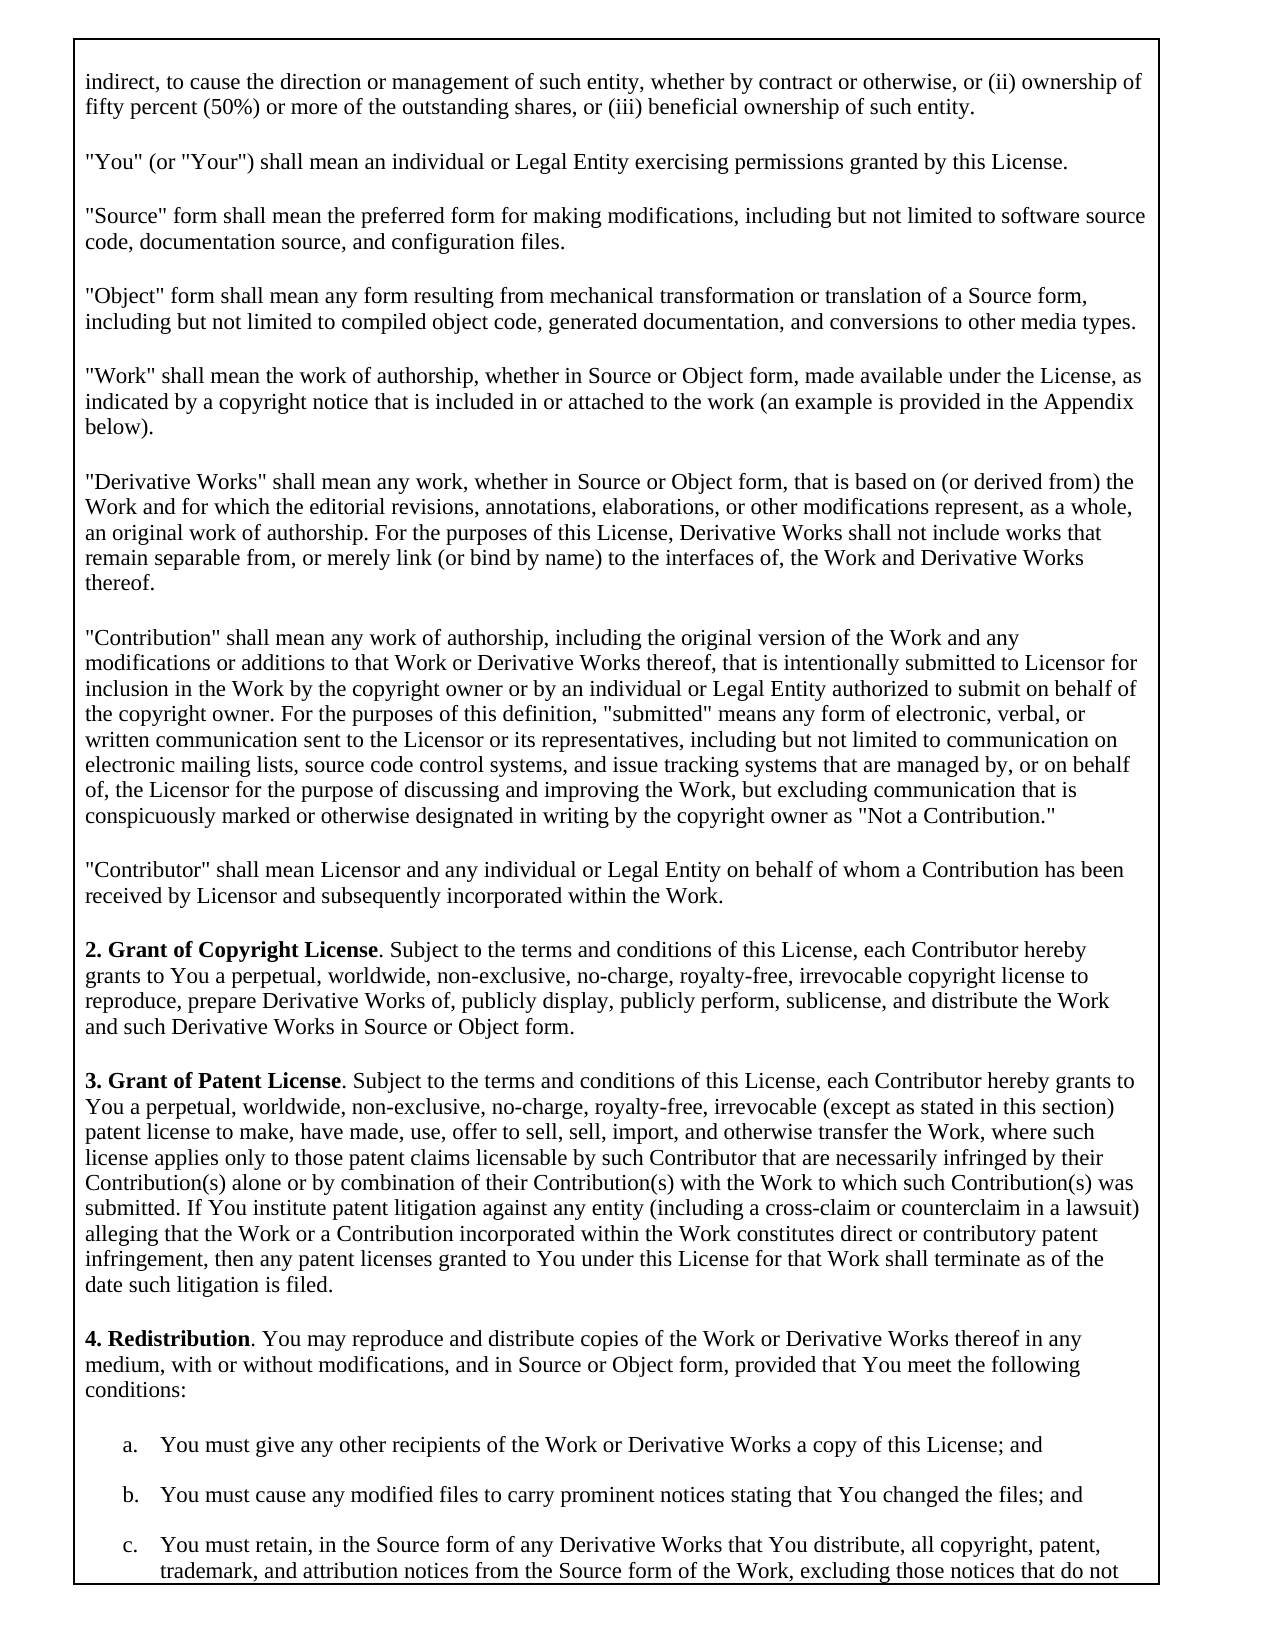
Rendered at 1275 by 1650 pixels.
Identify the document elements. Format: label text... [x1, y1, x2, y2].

table_cell indirect, to cause the direction or management of such entity, whether by contract or otherwise, or (ii) ownership of fifty percent (50%) or more of the outstanding shares, or (iii) beneficial ownership of such entity. "You" (or "Your") shall mean an individual or Legal Entity exercising permissions granted by this License. "Source" form shall mean the preferred form for making modifications, including but not limited to software source code, documentation source, and configuration files. "Object" form shall mean any form resulting from mechanical transformation or translation of a Source form, including but not limited to compiled object code, generated documentation, and conversions to other media types. "Work" shall mean the work of authorship, whether in Source or Object form, made available under the License, as indicated by a copyright notice that is included in or attached to the work (an example is provided in the Appendix below). "Derivative Works" shall mean any work, whether in Source or Object form, that is based on (or derived from) the Work and for which the editorial revisions, annotations, elaborations, or other modifications represent, as a whole, an original work of authorship. For the purposes of this License, Derivative Works shall not include works that remain separable from, or merely link (or bind by name) to the interfaces of, the Work and Derivative Works thereof. "Contribution" shall mean any work of authorship, including the original version of the Work and any modifications or additions to that Work or Derivative Works thereof, that is intentionally submitted to Licensor for inclusion in the Work by the copyright owner or by an individual or Legal Entity authorized to submit on behalf of the copyright owner. For the purposes of this definition, "submitted" means any form of electronic, verbal, or written communication sent to the Licensor or its representatives, including but not limited to communication on electronic mailing lists, source code control systems, and issue tracking systems that are managed by, or on behalf of, the Licensor for the purpose of discussing and improving the Work, but excluding communication that is conspicuously marked or otherwise designated in writing by the copyright owner as "Not a Contribution." "Contributor" shall mean Licensor and any individual or Legal Entity on behalf of whom a Contribution has been received by Licensor and subsequently incorporated within the Work. 2. Grant of Copyright License. Subject to the terms and conditions of this License, each Contributor hereby grants to You a perpetual, worldwide, non-exclusive, no-charge, royalty-free, irrevocable copyright license to reproduce, prepare Derivative Works of, publicly display, publicly perform, sublicense, and distribute the Work and such Derivative Works in Source or Object form. 3. Grant of Patent License. Subject to the terms and conditions of this License, each Contributor hereby grants to You a perpetual, worldwide, non-exclusive, no-charge, royalty-free, irrevocable (except as stated in this section) patent license to make, have made, use, offer to sell, sell, import, and otherwise transfer the Work, where such license applies only to those patent claims licensable by such Contributor that are necessarily infringed by their Contribution(s) alone or by combination of their Contribution(s) with the Work to which such Contribution(s) was submitted. If You institute patent litigation against any entity (including a cross-claim or counterclaim in a lawsuit) alleging that the Work or a Contribution incorporated within the Work constitutes direct or contributory patent infringement, then any patent licenses granted to You under this License for that Work shall terminate as of the date such litigation is filed. 4. Redistribution. You may reproduce and distribute copies of the Work or Derivative Works thereof in any medium, with or without modifications, and in Source or Object form, provided that You meet the following conditions: You must give any other recipients of the Work or Derivative Works a copy of this License; and You must cause any modified files to carry prominent notices stating that You changed the files; and You must retain, in the Source form of any Derivative Works that You distribute, all copyright, patent, trademark, and attribution notices from the Source form of the Work, excluding those notices that do not [75, 40, 1158, 1583]
